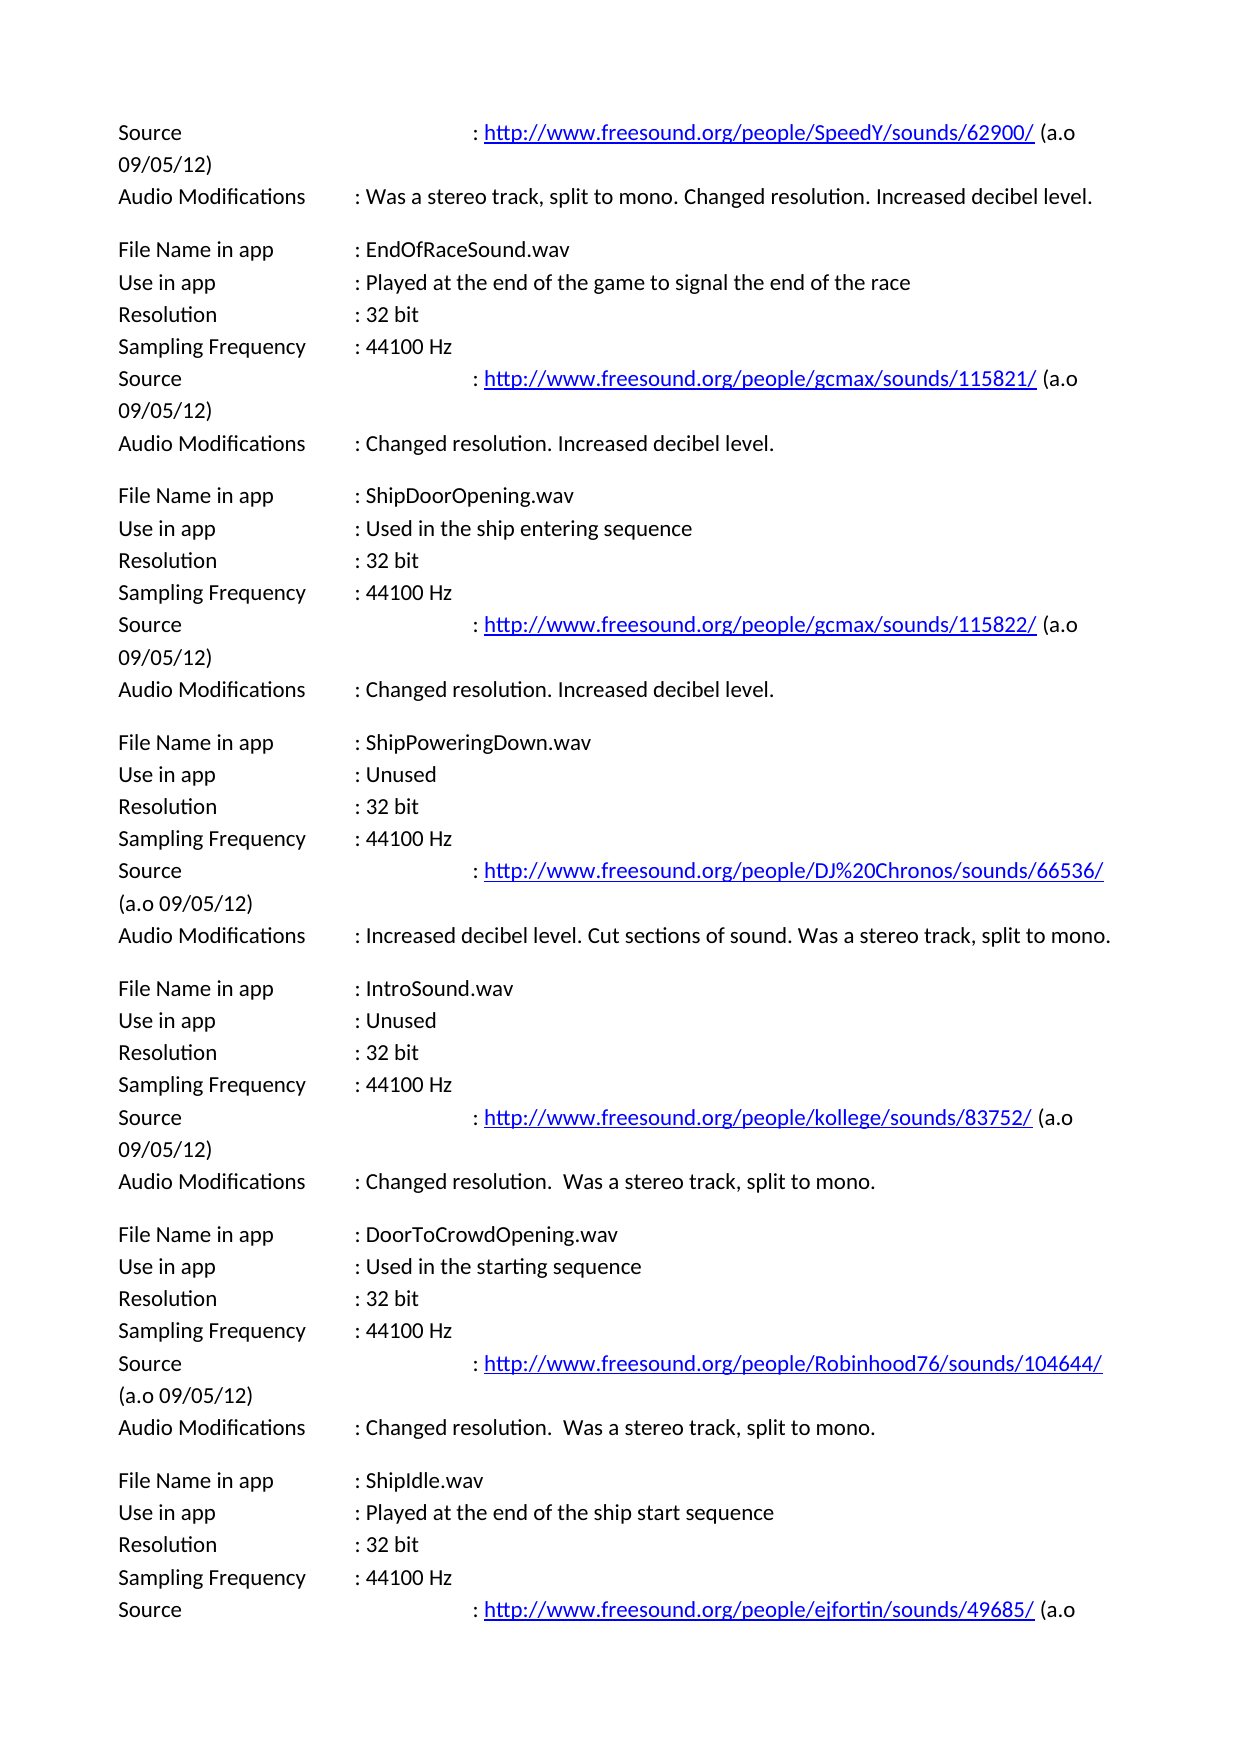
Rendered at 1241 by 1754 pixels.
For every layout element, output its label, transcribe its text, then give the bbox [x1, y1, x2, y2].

text File Name in app : ShipDoorOpening.wav Use in app : Used in the ship entering sequence Resolution : 32 bit Sampling Frequency : 44100 Hz Source : http://www.freesound.org/people/gcmax/sounds/115822/ (a.o 09/05/12) Audio Modifications : Changed resolution. Increased decibel level. [118, 482, 1122, 703]
text File Name in app : IntroSound.wav Use in app : Unused Resolution : 32 bit Sampling Frequency : 44100 Hz Source : http://www.freesound.org/people/kollege/sounds/83752/ (a.o 09/05/12) Audio Modifications : Changed resolution. Was a stereo track, split to mono. [118, 974, 1122, 1195]
text File Name in app : DoorToCrowdOpening.wav Use in app : Used in the starting sequence Resolution : 32 bit Sampling Frequency : 44100 Hz Source : http://www.freesound.org/people/Robinhood76/sounds/104644/ (a.o 09/05/12) Audio Modifications : Changed resolution. Was a stereo track, split to mono. [118, 1220, 1122, 1441]
text Source : http://www.freesound.org/people/SpeedY/sounds/62900/ (a.o 09/05/12) Audio Modifications : Was a stereo track, split to mono. Changed resolution. Increased decibel level. [118, 118, 1122, 211]
text File Name in app : EndOfRaceSound.wav Use in app : Played at the end of the game to signal the end of the race Resolution : 32 bit Sampling Frequency : 44100 Hz Source : http://www.freesound.org/people/gcmax/sounds/115821/ (a.o 09/05/12) Audio Modifications : Changed resolution. Increased decibel level. [118, 236, 1122, 457]
text File Name in app : ShipPoweringDown.wav Use in app : Unused Resolution : 32 bit Sampling Frequency : 44100 Hz Source : http://www.freesound.org/people/DJ%20Chronos/sounds/66536/ (a.o 09/05/12) Audio Modifications : Increased decibel level. Cut sections of sound. Was a stereo track, split to mono. [118, 728, 1122, 949]
text File Name in app : ShipIdle.wav Use in app : Played at the end of the ship start sequence Resolution : 32 bit Sampling Frequency : 44100 Hz Source : http://www.freesound.org/people/ejfortin/sounds/49685/ (a.o [118, 1466, 1122, 1623]
